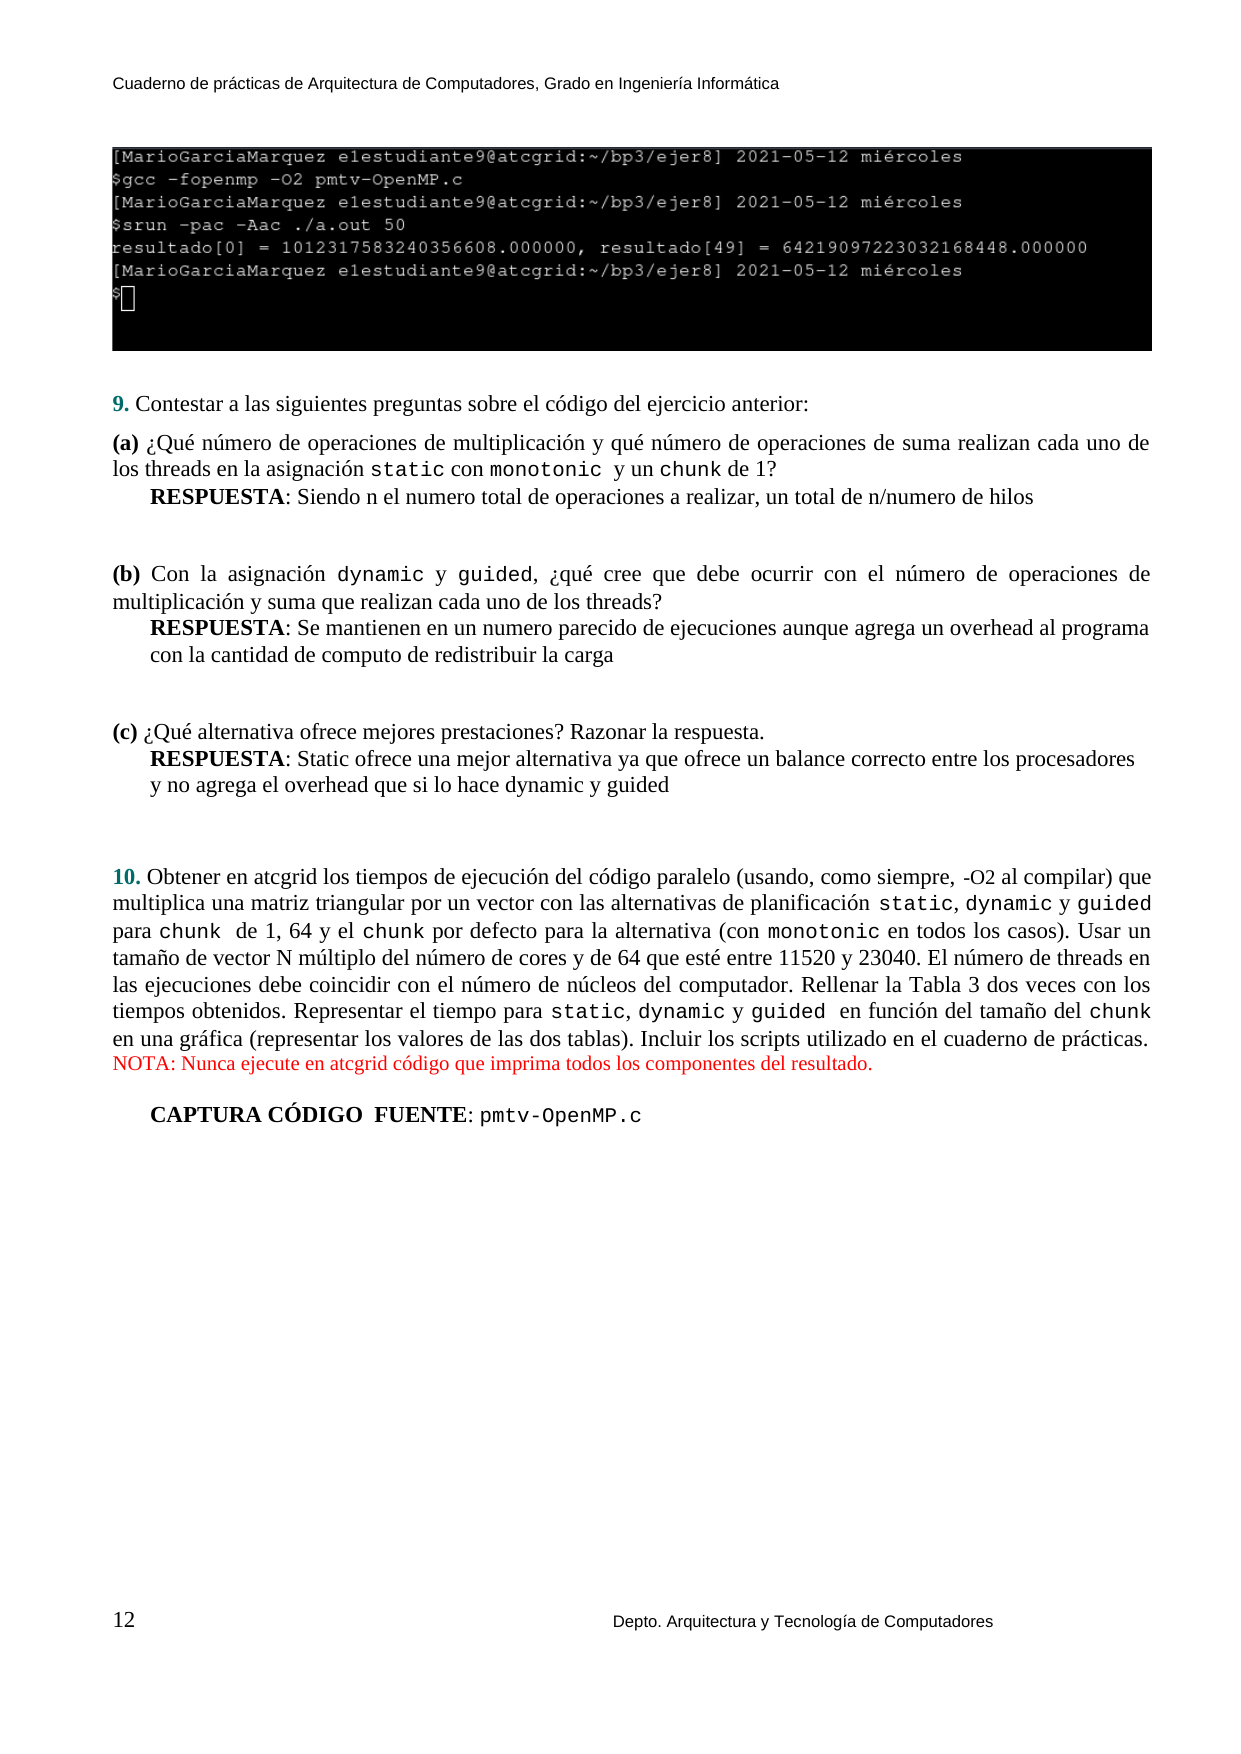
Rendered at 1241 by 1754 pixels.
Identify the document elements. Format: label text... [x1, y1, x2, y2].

text RESPUESTA: Static ofrece una mejor alternativa ya que ofrece un balance correcto entre los procesadores y no agrega el overhead que si lo hace dynamic y guided [150, 745, 1152, 797]
list (a) ¿Qué número de operaciones de multiplicación y qué número de operaciones de suma realizan cada uno de los threads en la asignación static con monotonic y un chunk de 1? [112, 429, 1152, 483]
list (b) Con la asignación dynamic y guided, ¿qué cree que debe ocurrir con el número de operaciones de multiplicación y suma que realizan cada uno de los threads? [112, 560, 1152, 614]
list 9. Contestar a las siguientes preguntas sobre el código del ejercicio anterior: [112, 390, 1152, 416]
picture [112, 147, 1152, 351]
list (c) ¿Qué alternativa ofrece mejores prestaciones? Razonar la respuesta. [112, 718, 1152, 745]
text RESPUESTA: Siendo n el numero total de operaciones a realizar, un total de n/numero de hilos [150, 483, 1152, 509]
text RESPUESTA: Se mantienen en un numero parecido de ejecuciones aunque agrega un overhead al programa con la cantidad de computo de redistribuir la carga [150, 614, 1152, 667]
text CAPTURA CÓDIGO FUENTE: pmtv-OpenMP.c [150, 1101, 1152, 1129]
list 10. Obtener en atcgrid los tiempos de ejecución del código paralelo (usando, como siempre, -O2 al compilar) que multiplica una matriz triangular por un vector con las alternativas de planificación static, dynamic y guided para chunk de 1, 64 y el chunk por defecto para la alternativa (con monotonic en todos los casos). Usar un tamaño de vector N múltiplo del número de cores y de 64 que esté entre 11520 y 23040. El número de threads en las ejecuciones debe coincidir con el número de núcleos del computador. Rellenar la Tabla 3 dos veces con los tiempos obtenidos. Representar el tiempo para static, dynamic y guided en función del tamaño del chunk en una gráfica (representar los valores de las dos tablas). Incluir los scripts utilizado en el cuaderno de prácticas. NOTA: Nunca ejecute en atcgrid código que imprima todos los componentes del resultado. [112, 863, 1152, 1075]
